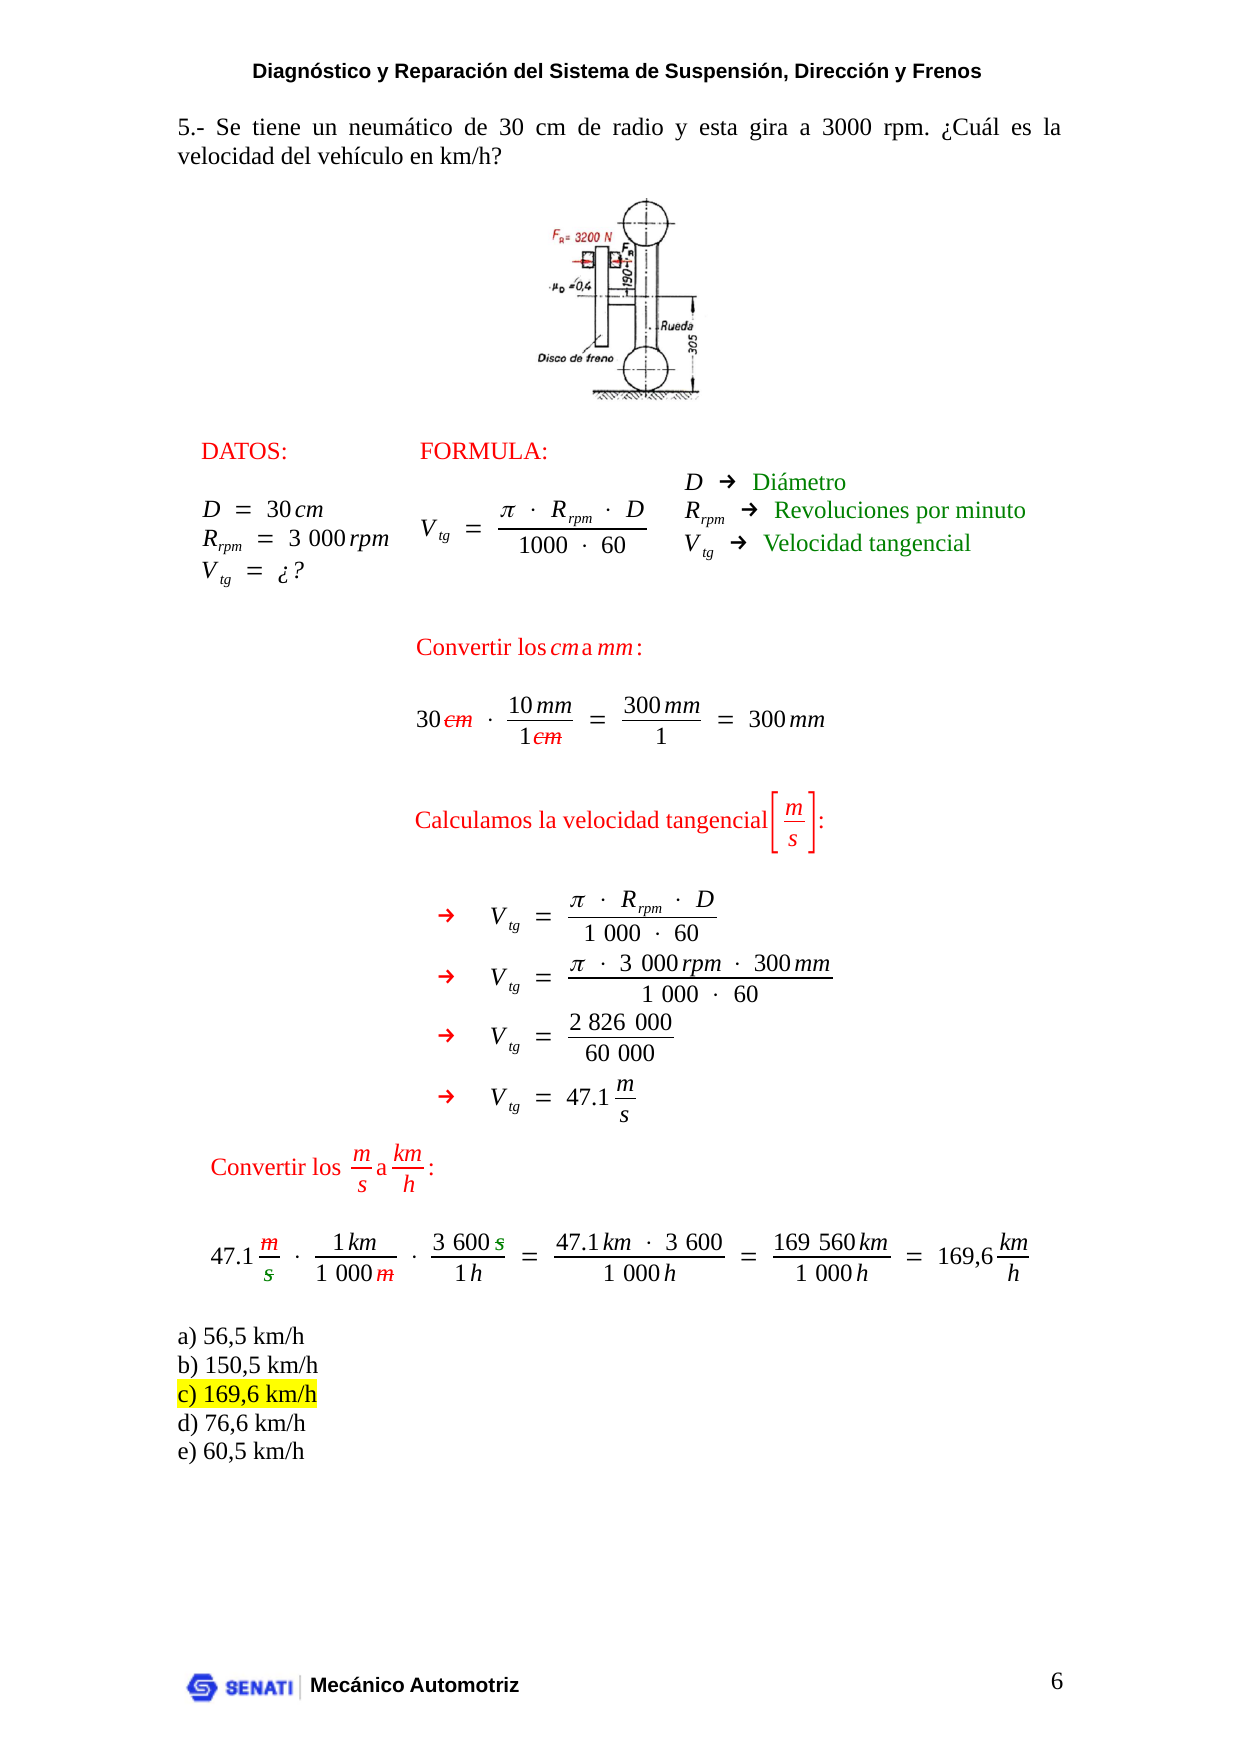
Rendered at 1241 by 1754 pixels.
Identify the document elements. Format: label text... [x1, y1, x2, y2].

table_header [396, 432, 1063, 600]
table_cell [177, 756, 396, 784]
table_cell [396, 600, 1063, 628]
table_cell [177, 1133, 1063, 1293]
picture [527, 198, 714, 406]
table_cell [177, 784, 1063, 1133]
text a) 56,5 km/h [177, 1321, 1063, 1350]
text c) 169,6 km/h [177, 1379, 1063, 1408]
table_cell [396, 756, 1063, 784]
text e) 60,5 km/h [177, 1436, 1063, 1465]
picture [177, 1666, 309, 1712]
table_cell [177, 628, 1063, 756]
table_header [177, 432, 396, 600]
text d) 76,6 km/h [177, 1408, 1063, 1436]
text b) 150,5 km/h [177, 1350, 1063, 1379]
text 5.- Se tiene un neumático de 30 cm de radio y esta gira a 3000 rpm. ¿Cuál es la velocidad del vehículo en km/h? [177, 112, 1063, 170]
table_cell [177, 600, 396, 628]
